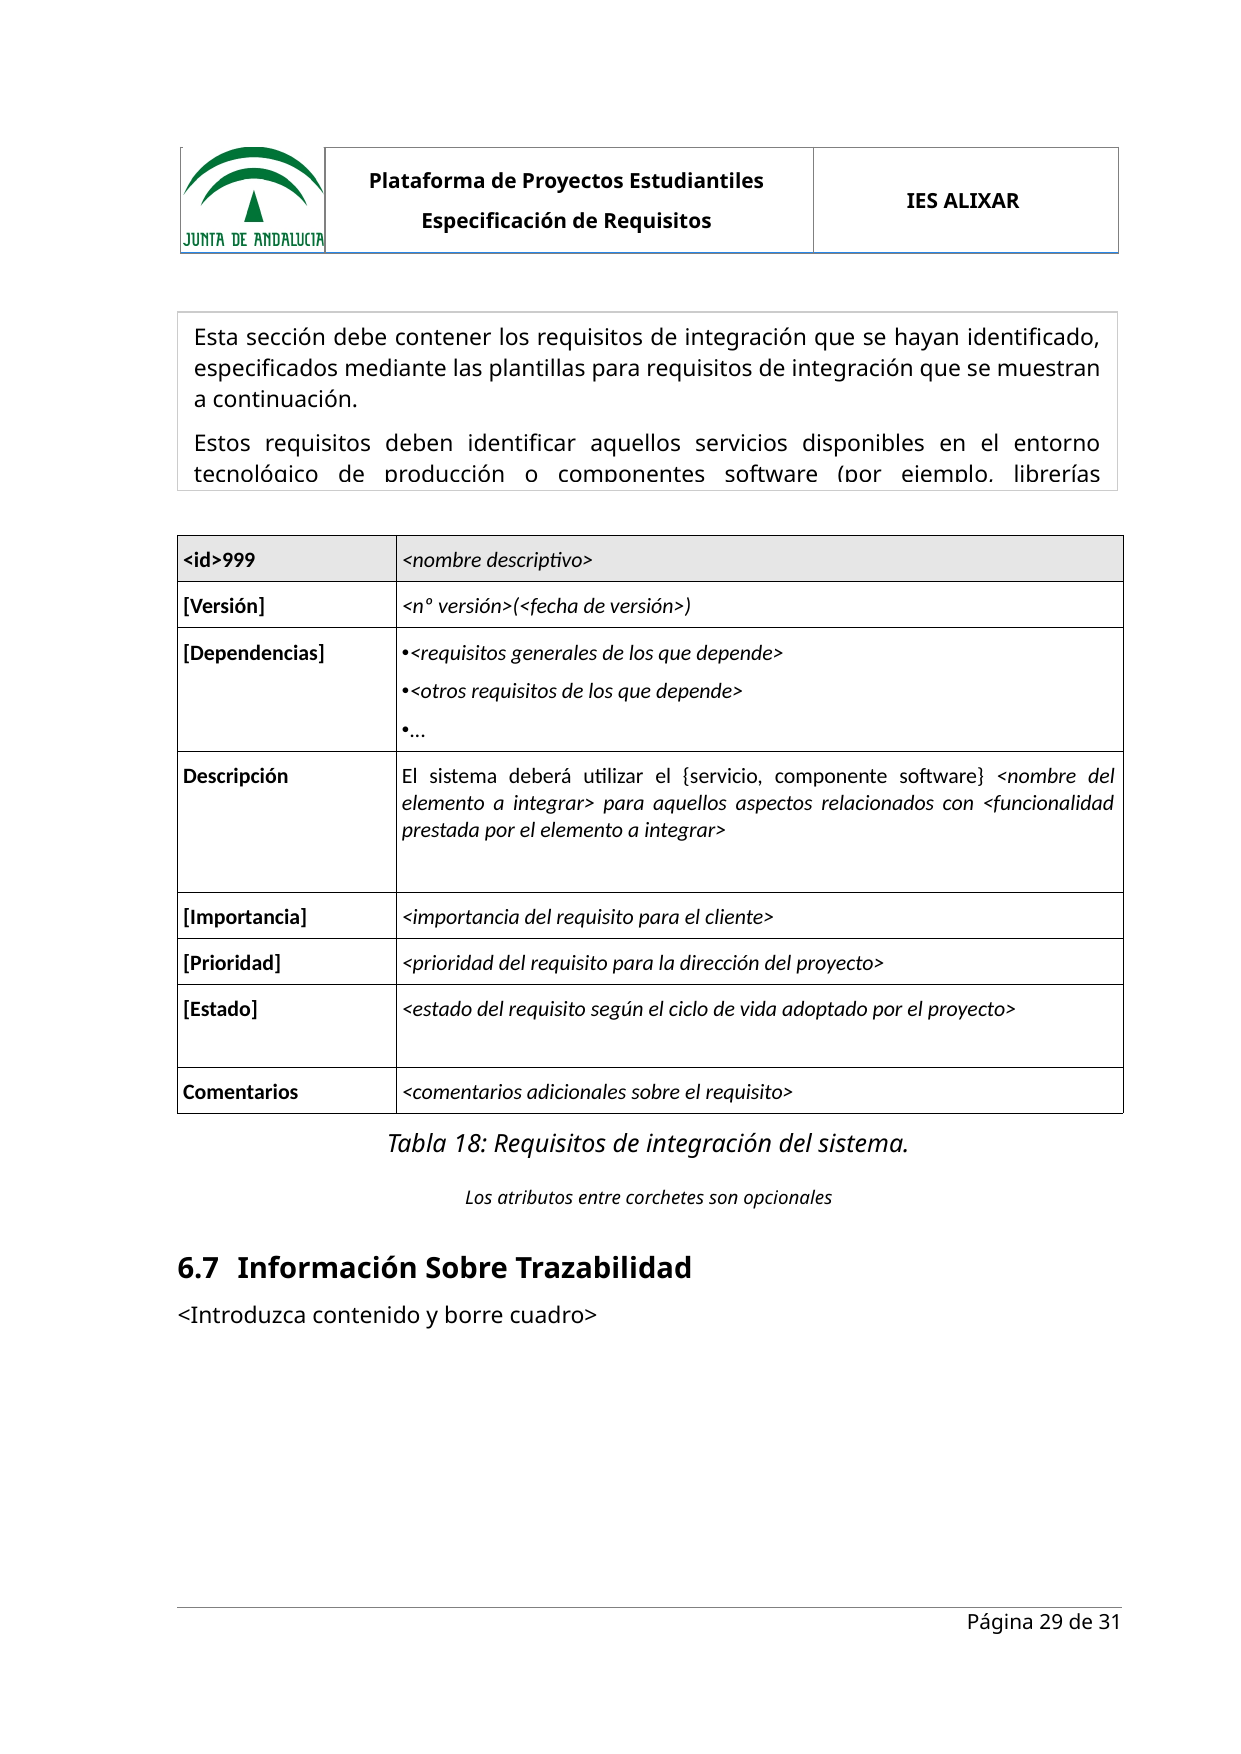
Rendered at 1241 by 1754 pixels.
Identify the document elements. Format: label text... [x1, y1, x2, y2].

table_cell [Dependencias] [178, 628, 396, 751]
table_cell El sistema deberá utilizar el {servicio, componente software} <nombre del elemento a integrar> para aquellos aspectos relacionados con <funcionalidad prestada por el elemento a integrar> [397, 752, 1123, 892]
table_cell [Versión] [178, 582, 396, 627]
table_cell Comentarios [178, 1068, 396, 1113]
table_cell [Estado] [178, 985, 396, 1067]
text Los atributos entre corchetes son opcionales [177, 1184, 1122, 1210]
table_header <nombre descriptivo> [397, 536, 1123, 581]
text <Introduzca contenido y borre cuadro> [177, 1299, 1122, 1331]
table_cell <requisitos generales de los que depende> <otros requisitos de los que depende> ... [397, 628, 1123, 751]
text Esta sección debe contener los requisitos de integración que se hayan identificado, especificados mediante las plantillas para requisitos de integración que se muestran a continuación. [194, 321, 1101, 414]
text Tabla 18: Requisitos de integración del sistema. [177, 1125, 1122, 1159]
table_cell Descripción [178, 752, 396, 892]
text Estos requisitos deben identificar aquellos servicios disponibles en el entorno tecnológico de producción o componentes software (por ejemplo, librerías enlazables) cuya funcionalidad sea relevante para el sistema a desarrollar y deban ser consumidos por el mismo. [194, 427, 1101, 482]
table_cell <prioridad del requisito para la dirección del proyecto> [397, 939, 1123, 984]
table_cell <comentarios adicionales sobre el requisito> [397, 1068, 1123, 1113]
table_header <id>999 [178, 536, 396, 581]
table_cell <importancia del requisito para el cliente> [397, 893, 1123, 938]
table_cell [Prioridad] [178, 939, 396, 984]
subtitle Información Sobre Trazabilidad [177, 1247, 1122, 1287]
picture [183, 147, 324, 246]
table_cell <nº versión>(<fecha de versión>) [397, 582, 1123, 627]
table_cell <estado del requisito según el ciclo de vida adoptado por el proyecto> [397, 985, 1123, 1067]
table_cell [Importancia] [178, 893, 396, 938]
